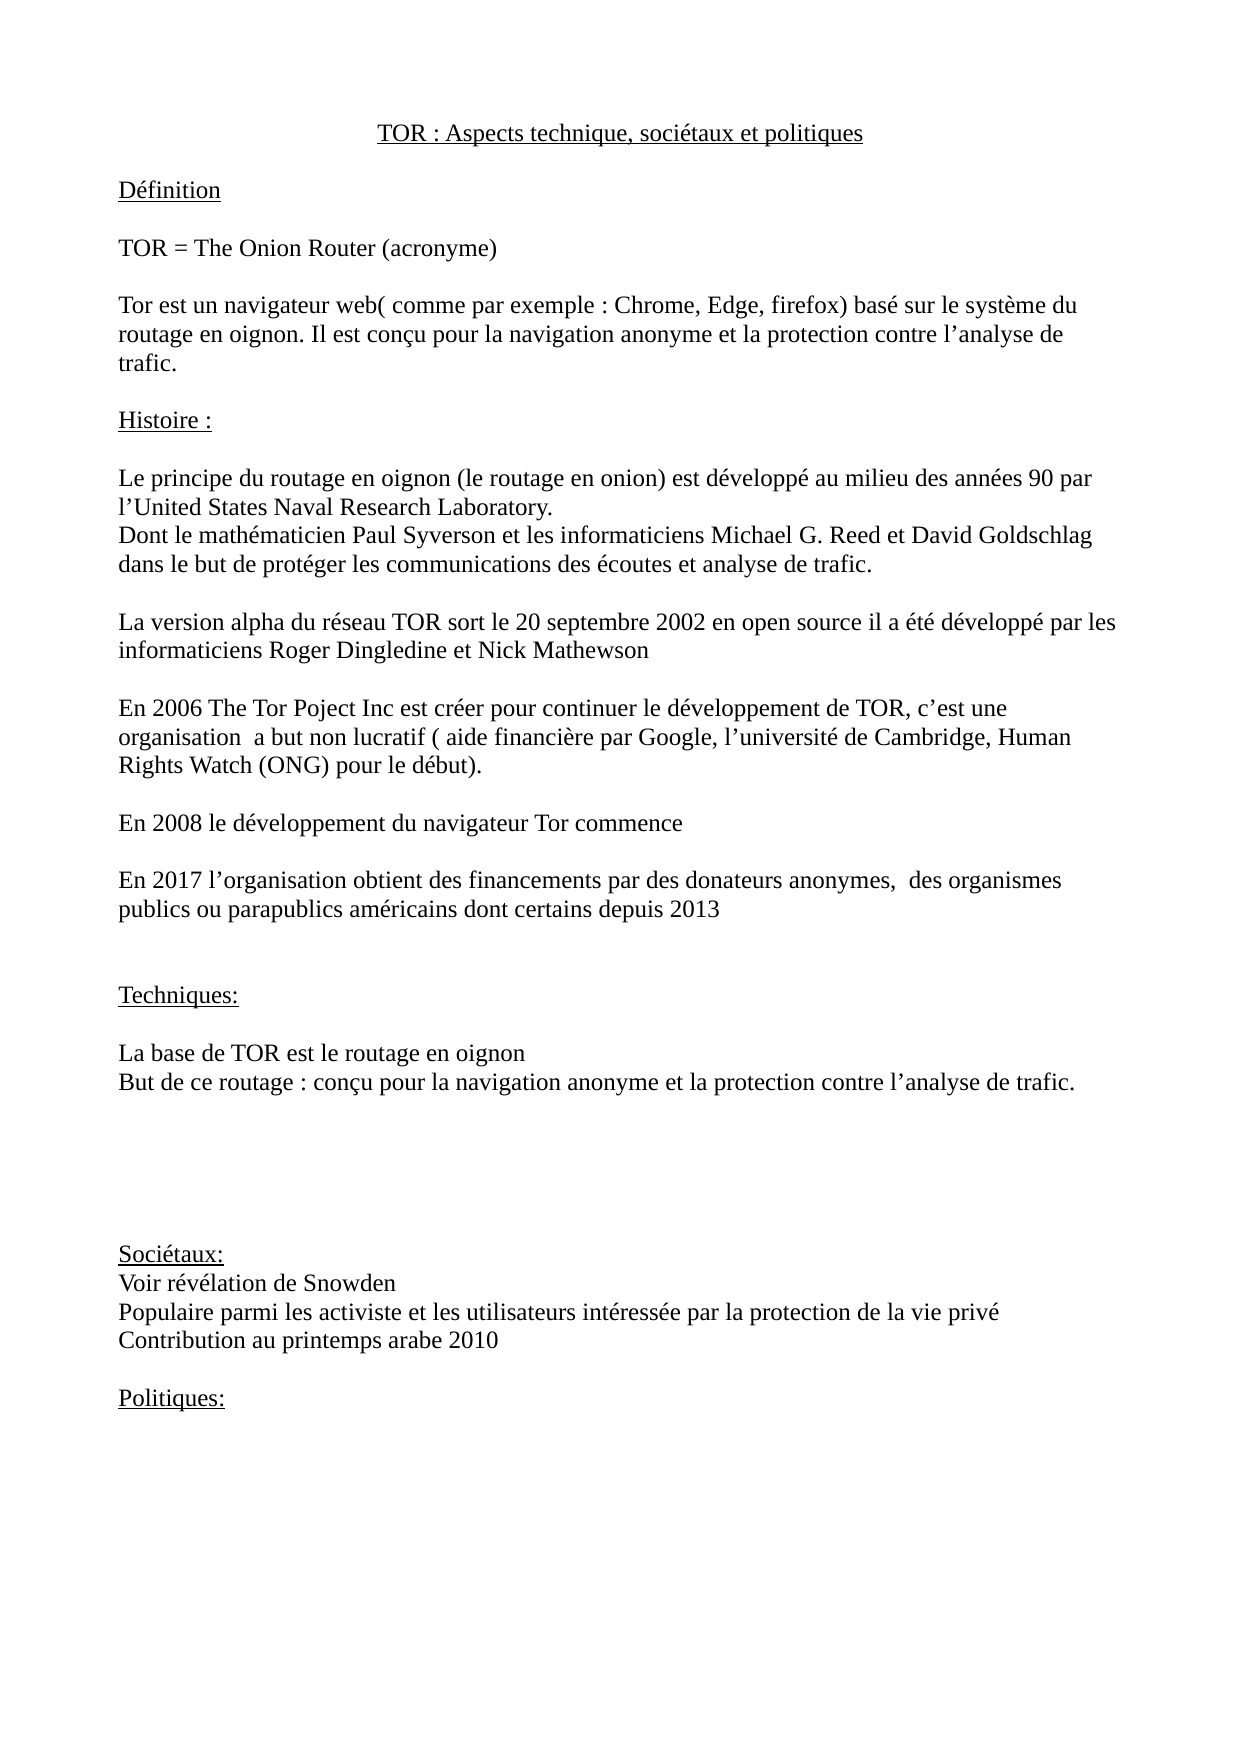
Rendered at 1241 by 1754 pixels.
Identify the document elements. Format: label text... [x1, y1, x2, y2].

text dans le but de protéger les communications des écoutes et analyse de trafic. [118, 549, 1122, 578]
text TOR = The Onion Router (acronyme) [118, 233, 1122, 262]
text En 2008 le développement du navigateur Tor commence [118, 808, 1122, 837]
text TOR : Aspects technique, sociétaux et politiques [118, 118, 1122, 147]
text La version alpha du réseau TOR sort le 20 septembre 2002 en open source il a été développé par les informaticiens Roger Dingledine et Nick Mathewson [118, 607, 1122, 664]
text Définition [118, 176, 1122, 204]
text Le principe du routage en oignon (le routage en onion) est développé au milieu des années 90 par l’United States Naval Research Laboratory. [118, 463, 1122, 521]
text But de ce routage : conçu pour la navigation anonyme et la protection contre l’analyse de trafic. [118, 1067, 1122, 1096]
text Dont le mathématicien Paul Syverson et les informaticiens Michael G. Reed et David Goldschlag [118, 521, 1122, 549]
text Politiques: [118, 1383, 1122, 1412]
text Tor est un navigateur web( comme par exemple : Chrome, Edge, firefox) basé sur le système du routage en oignon. Il est conçu pour la navigation anonyme et la protection contre l’analyse de trafic. [118, 291, 1122, 377]
text Histoire : [118, 406, 1122, 434]
text Contribution au printemps arabe 2010 [118, 1326, 1122, 1354]
text Techniques: [118, 981, 1122, 1009]
text La base de TOR est le routage en oignon [118, 1038, 1122, 1067]
text En 2017 l’organisation obtient des financements par des donateurs anonymes, des organismes publics ou parapublics américains dont certains depuis 2013 [118, 866, 1122, 923]
text En 2006 The Tor Poject Inc est créer pour continuer le développement de TOR, c’est une organisation a but non lucratif ( aide financière par Google, l’université de Cambridge, Human Rights Watch (ONG) pour le début). [118, 693, 1122, 779]
text Sociétaux: [118, 1239, 1122, 1268]
text Populaire parmi les activiste et les utilisateurs intéressée par la protection de la vie privé [118, 1297, 1122, 1326]
text Voir révélation de Snowden [118, 1268, 1122, 1297]
